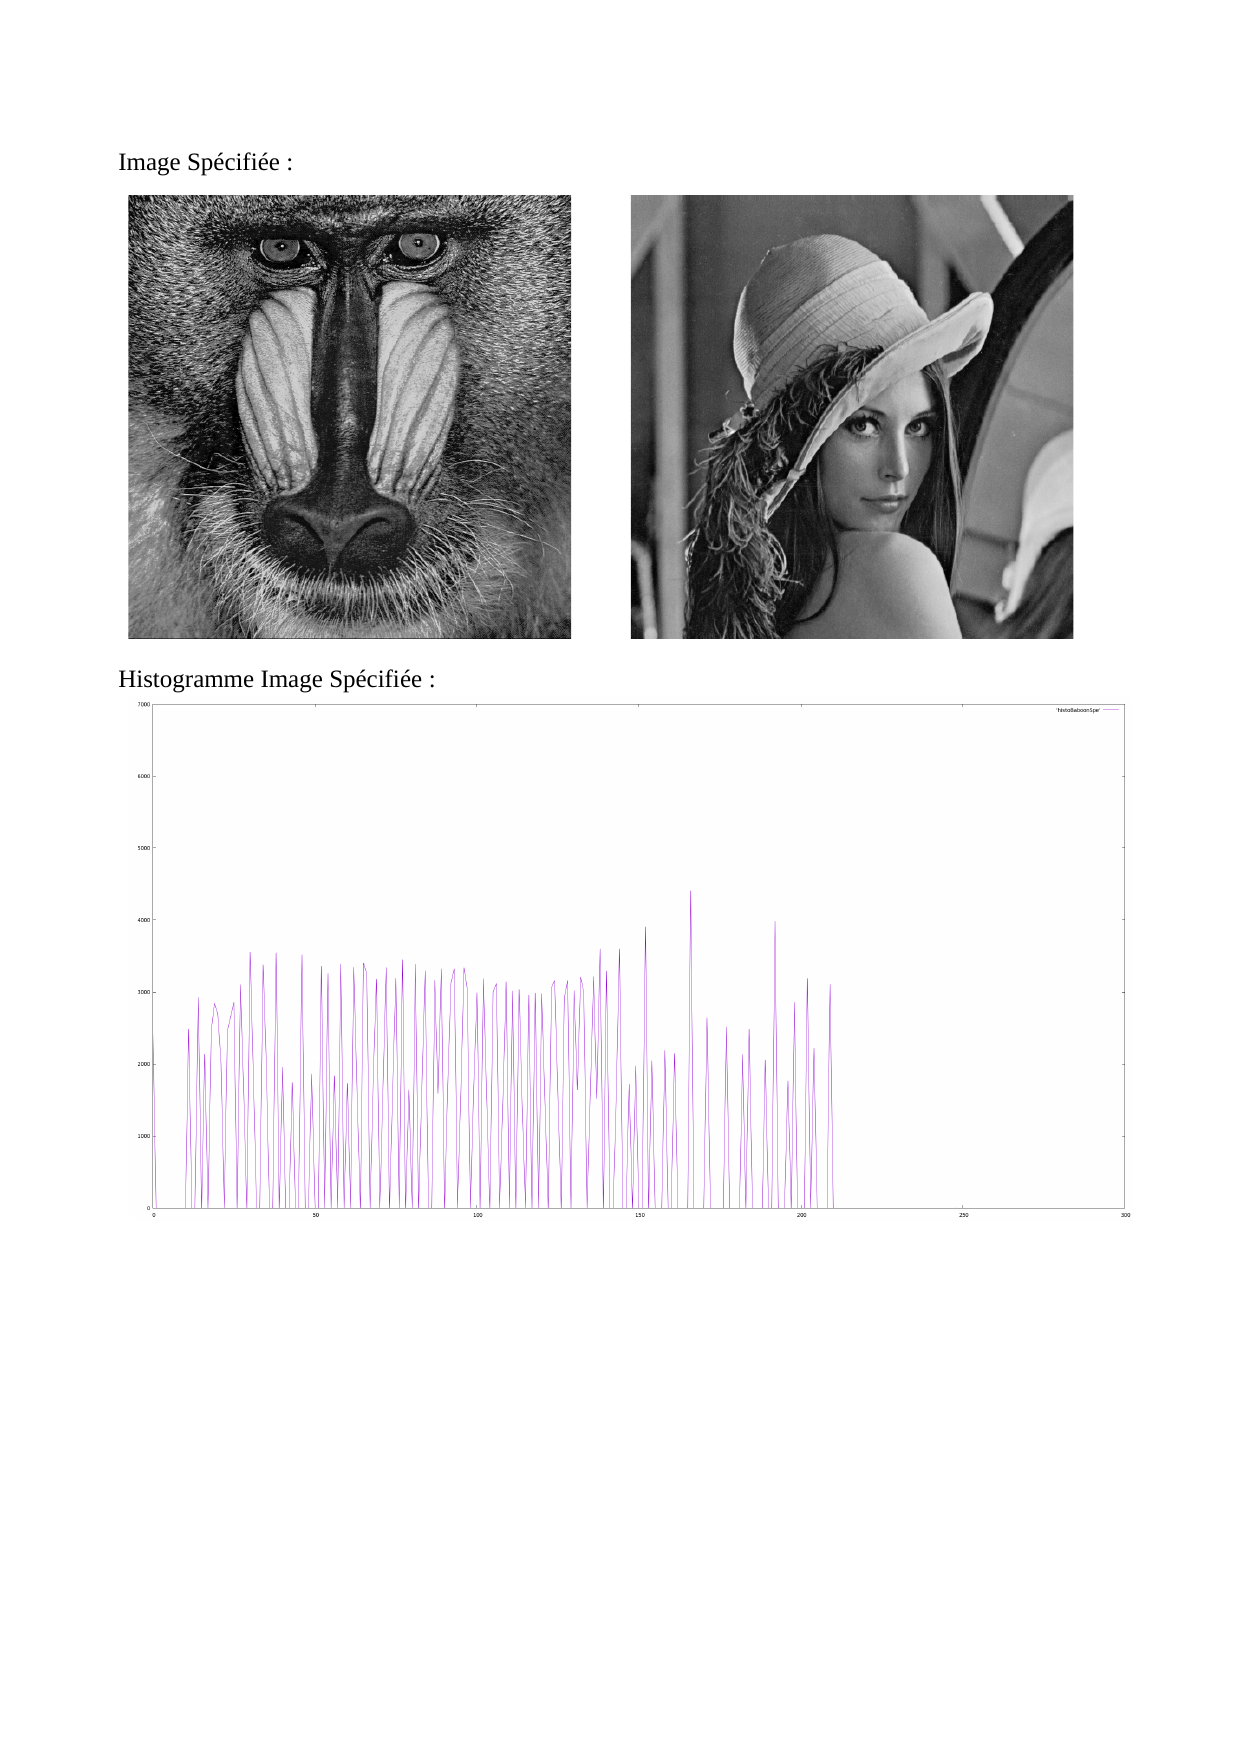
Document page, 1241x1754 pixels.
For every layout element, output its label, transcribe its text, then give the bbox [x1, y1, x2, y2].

picture [630, 195, 1074, 639]
text Histogramme Image Spécifiée : [118, 664, 1122, 693]
picture [129, 698, 1133, 1221]
picture [128, 195, 572, 639]
text Image Spécifiée : [118, 147, 1122, 176]
